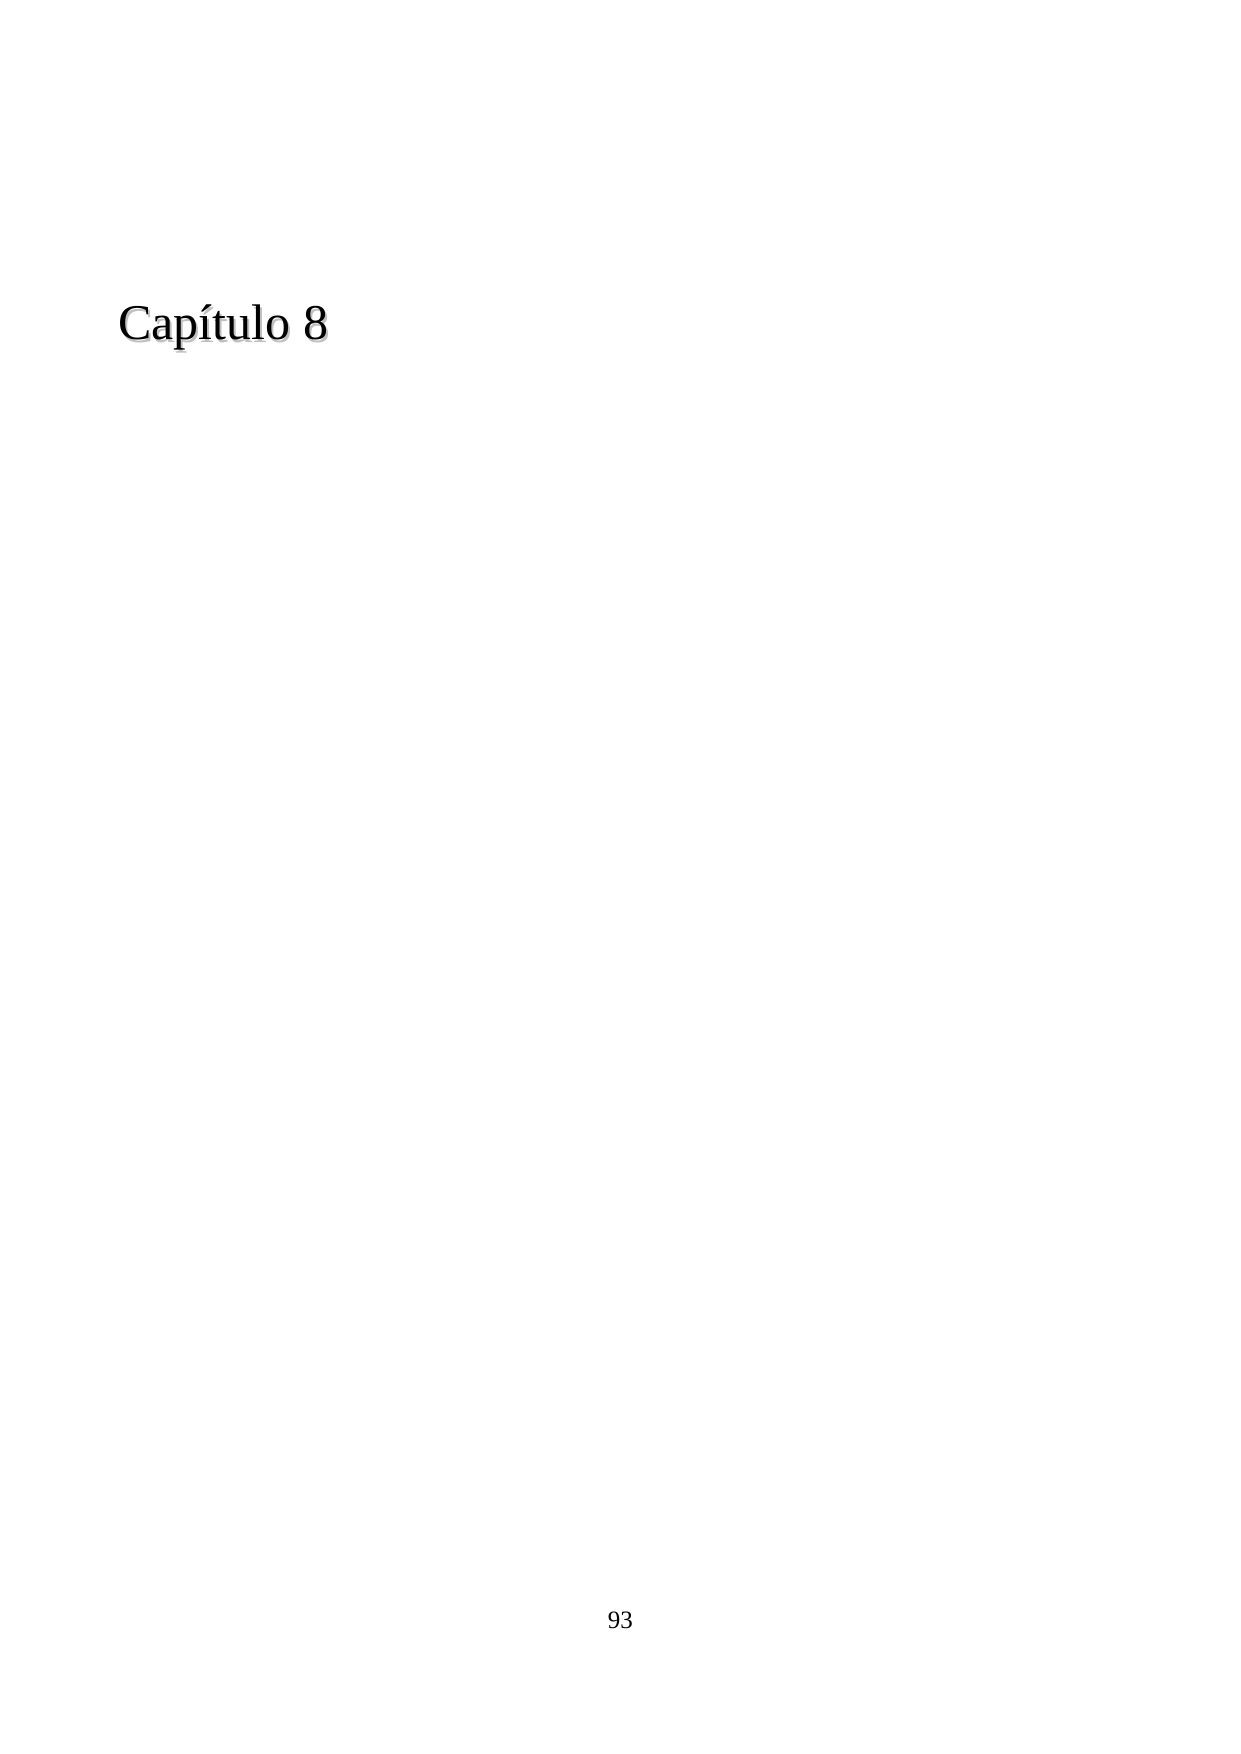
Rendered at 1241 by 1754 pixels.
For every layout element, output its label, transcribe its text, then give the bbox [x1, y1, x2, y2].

text Capítulo 8 [118, 295, 1122, 351]
